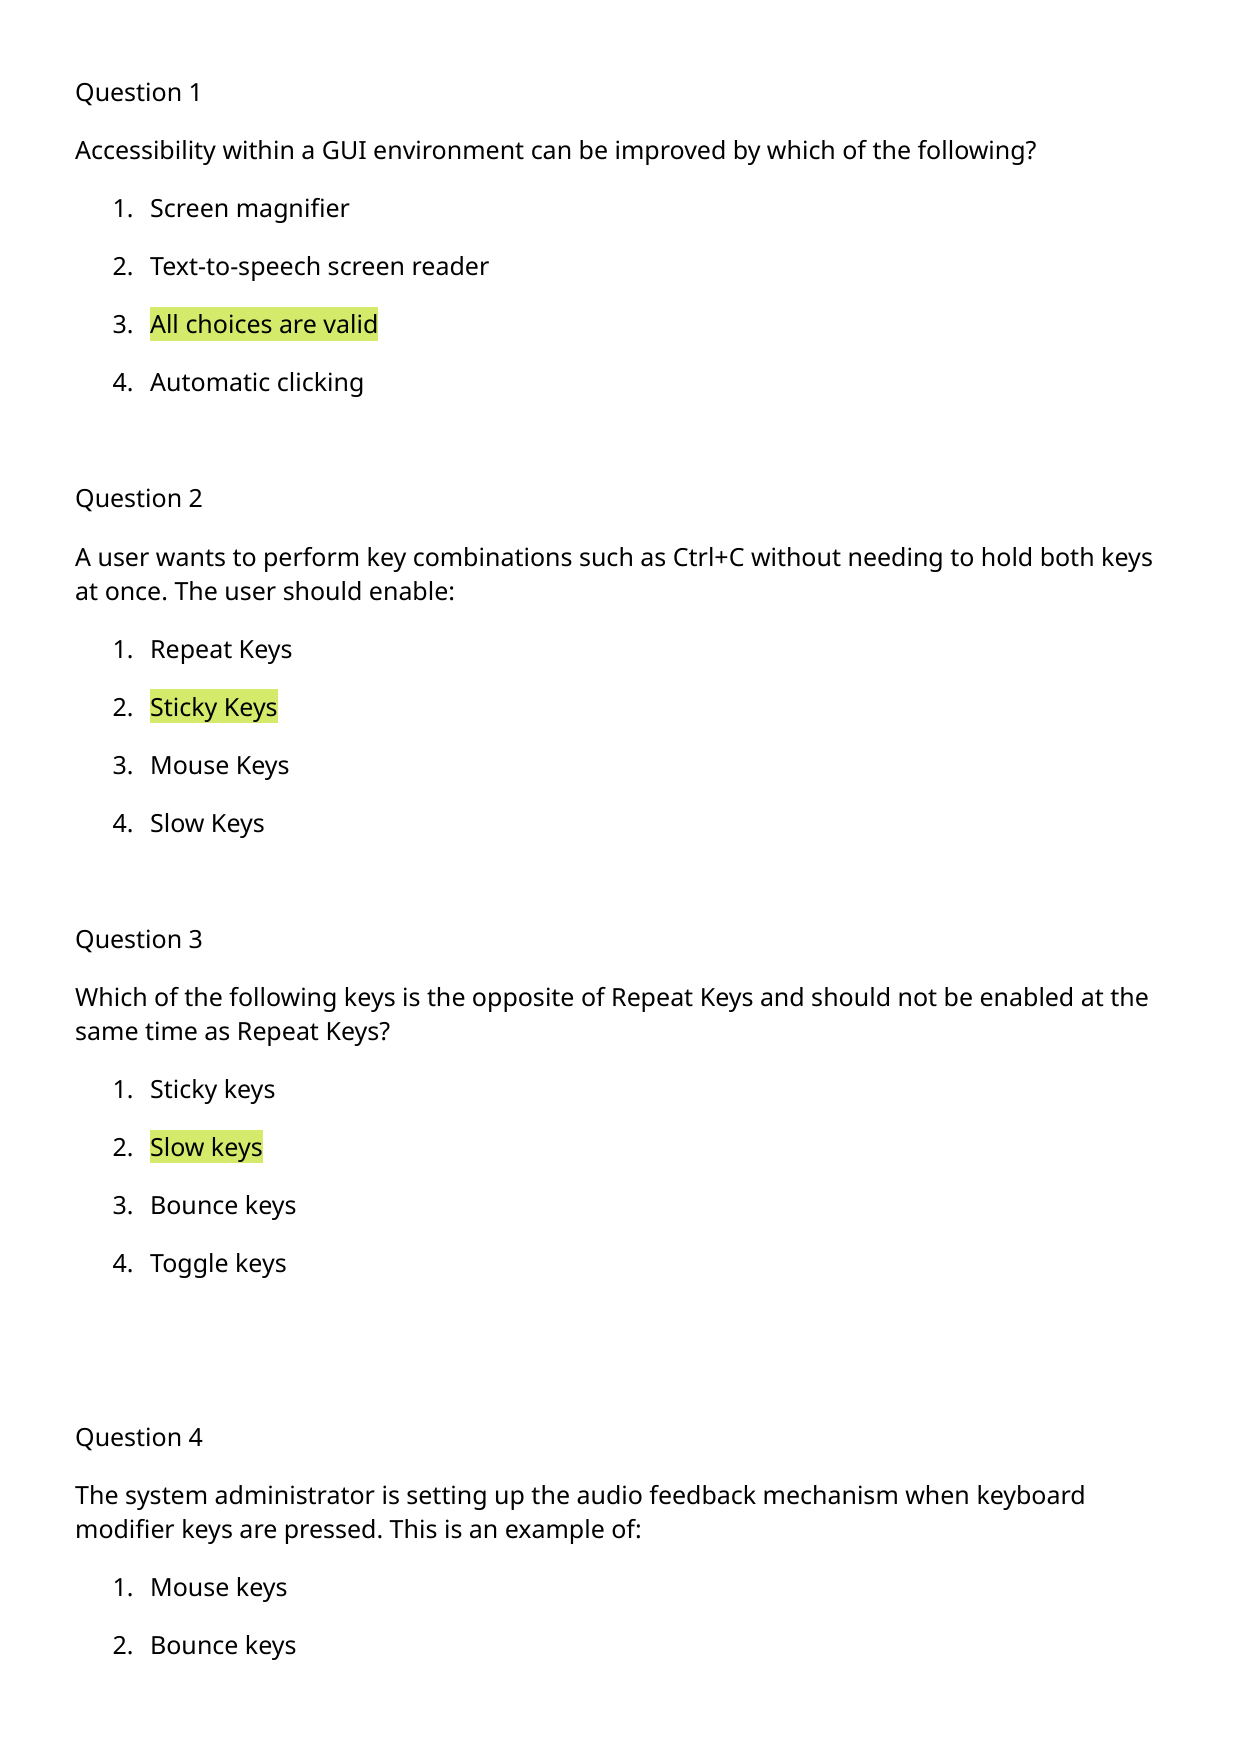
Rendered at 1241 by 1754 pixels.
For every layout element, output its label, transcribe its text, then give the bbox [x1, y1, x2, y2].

text Question 1 [75, 75, 1165, 109]
text Question 2 [75, 481, 1165, 515]
list Toggle keys [112, 1246, 1165, 1279]
text A user wants to perform key combinations such as Ctrl+C without needing to hold both keys at once. The user should enable: [75, 539, 1165, 607]
list Screen magnifier [112, 191, 1165, 225]
list Mouse keys [112, 1570, 1165, 1604]
text Accessibility within a GUI environment can be improved by which of the following? [75, 133, 1165, 167]
list Slow keys [112, 1129, 1165, 1163]
list Automatic clicking [112, 365, 1165, 399]
text Question 4 [75, 1419, 1165, 1454]
list Sticky Keys [112, 689, 1165, 723]
list All choices are valid [112, 307, 1165, 341]
text Question 3 [75, 921, 1165, 955]
list Bounce keys [112, 1628, 1165, 1662]
list Mouse Keys [112, 747, 1165, 781]
list Bounce keys [112, 1187, 1165, 1222]
list Sticky keys [112, 1071, 1165, 1106]
list Slow Keys [112, 805, 1165, 839]
list Repeat Keys [112, 631, 1165, 665]
text Which of the following keys is the opposite of Repeat Keys and should not be enabled at the same time as Repeat Keys? [75, 979, 1165, 1047]
list Text-to-speech screen reader [112, 249, 1165, 283]
text The system administrator is setting up the audio feedback mechanism when keyboard modifier keys are pressed. This is an example of: [75, 1478, 1165, 1546]
